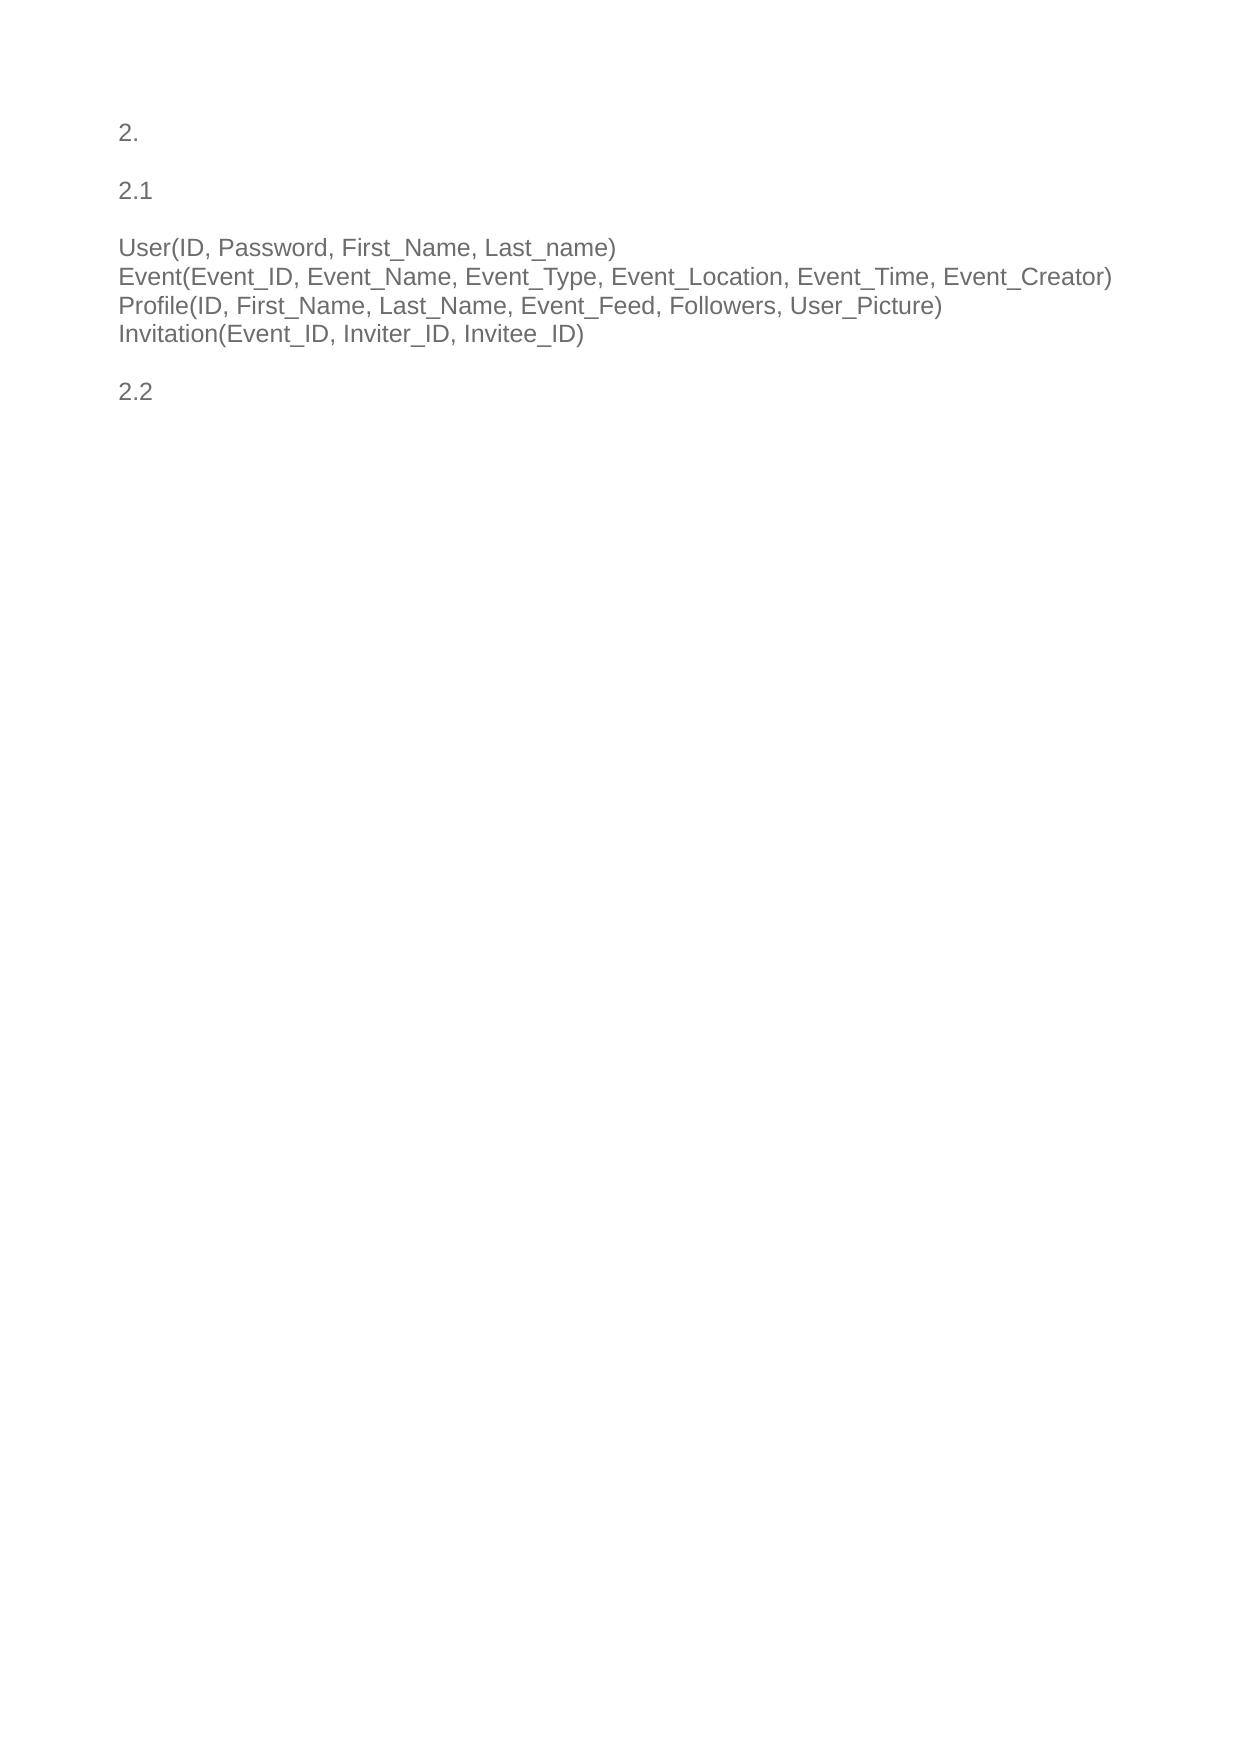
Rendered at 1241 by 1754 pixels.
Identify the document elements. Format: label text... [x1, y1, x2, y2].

text Profile(ID, First_Name, Last_Name, Event_Feed, Followers, User_Picture) [118, 291, 1122, 319]
text 2.1 [118, 176, 1122, 204]
text 2. [118, 118, 1122, 147]
text Event(Event_ID, Event_Name, Event_Type, Event_Location, Event_Time, Event_Creator) [118, 262, 1122, 291]
text Invitation(Event_ID, Inviter_ID, Invitee_ID) [118, 319, 1122, 348]
text User(ID, Password, First_Name, Last_name) [118, 233, 1122, 262]
text 2.2 [118, 377, 1122, 406]
